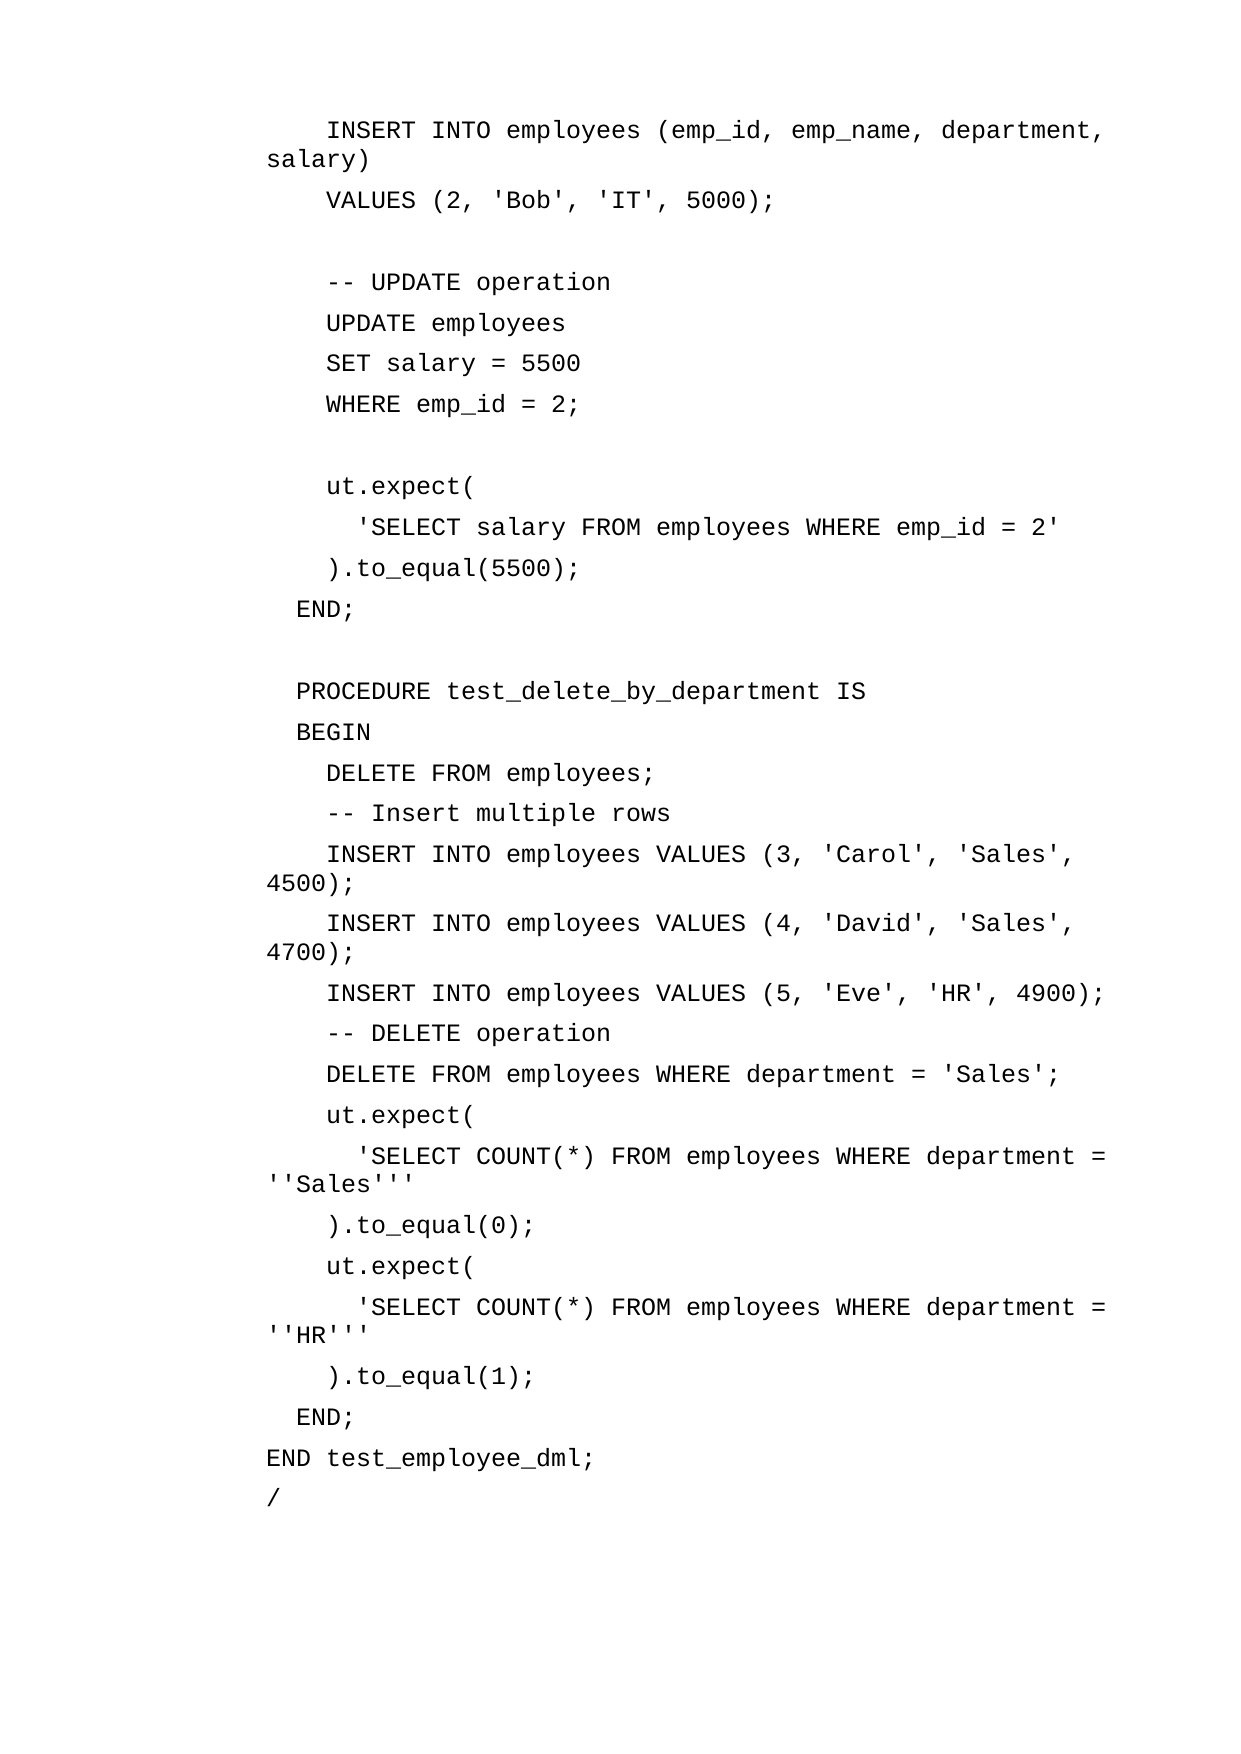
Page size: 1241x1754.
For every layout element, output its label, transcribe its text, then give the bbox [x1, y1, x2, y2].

text -- Insert multiple rows [266, 801, 1122, 829]
text INSERT INTO employees VALUES (5, 'Eve', 'HR', 4900); [266, 980, 1122, 1008]
text INSERT INTO employees VALUES (3, 'Carol', 'Sales', 4500); [266, 842, 1122, 898]
text ut.expect( [266, 1253, 1122, 1282]
text DELETE FROM employees WHERE department = 'Sales'; [266, 1062, 1122, 1090]
text -- UPDATE operation [266, 269, 1122, 298]
text DELETE FROM employees; [266, 760, 1122, 788]
text SET salary = 5500 [266, 351, 1122, 379]
text END; [266, 1404, 1122, 1433]
text END; [266, 596, 1122, 625]
text ).to_equal(0); [266, 1213, 1122, 1241]
text 'SELECT COUNT(*) FROM employees WHERE department = ''Sales''' [266, 1143, 1122, 1200]
text ).to_equal(1); [266, 1363, 1122, 1392]
text -- DELETE operation [266, 1021, 1122, 1049]
text INSERT INTO employees VALUES (4, 'David', 'Sales', 4700); [266, 911, 1122, 968]
text END test_employee_dml; [266, 1445, 1122, 1473]
text ut.expect( [266, 474, 1122, 502]
text 'SELECT salary FROM employees WHERE emp_id = 2' [266, 515, 1122, 543]
text BEGIN [266, 719, 1122, 748]
text ut.expect( [266, 1103, 1122, 1131]
text WHERE emp_id = 2; [266, 392, 1122, 420]
text UPDATE employees [266, 310, 1122, 338]
text VALUES (2, 'Bob', 'IT', 5000); [266, 187, 1122, 216]
text ).to_equal(5500); [266, 556, 1122, 584]
text PROCEDURE test_delete_by_department IS [266, 678, 1122, 707]
text INSERT INTO employees (emp_id, emp_name, department, salary) [266, 118, 1122, 175]
text 'SELECT COUNT(*) FROM employees WHERE department = ''HR''' [266, 1294, 1122, 1351]
text / [266, 1486, 1122, 1514]
